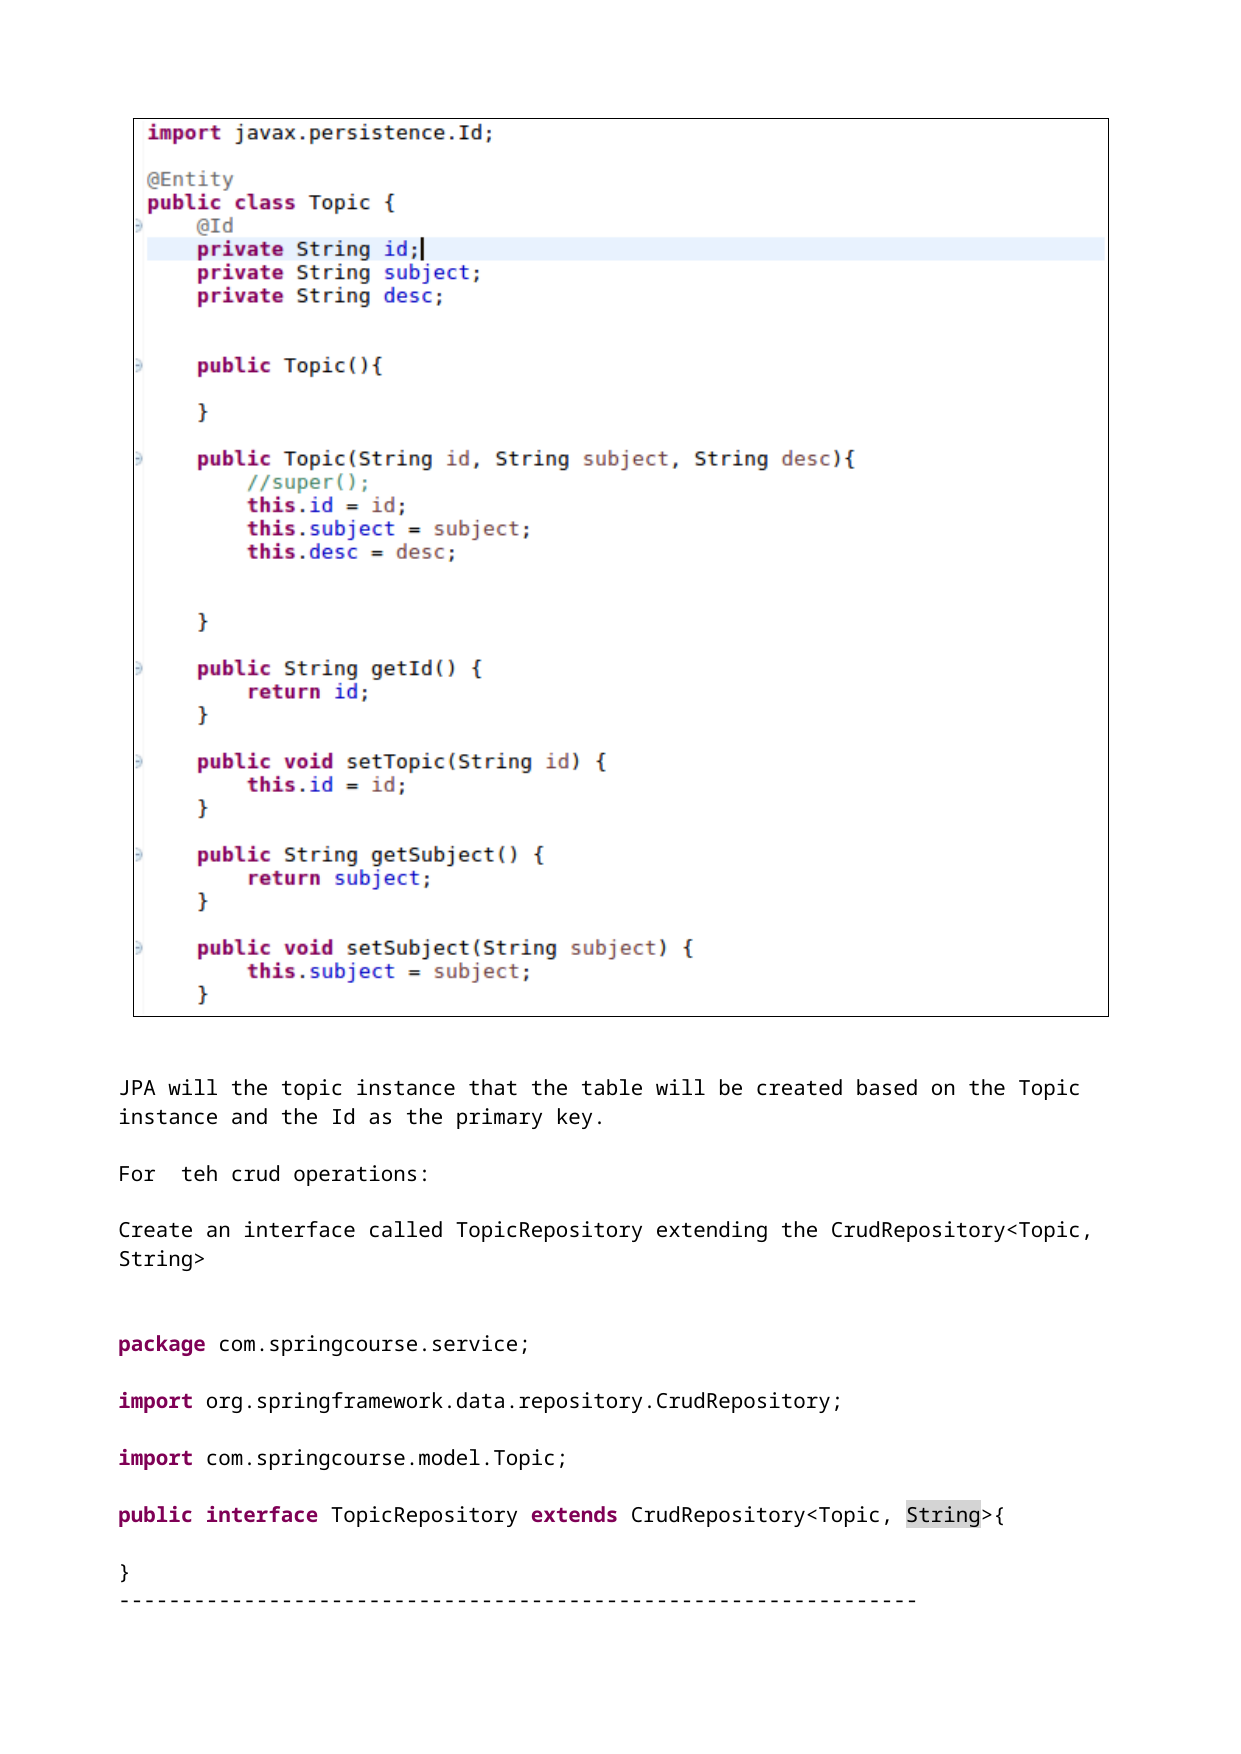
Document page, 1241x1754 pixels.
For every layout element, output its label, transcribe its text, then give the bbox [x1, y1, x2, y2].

picture [135, 121, 1105, 1014]
text ---------------------------------------------------------------- [118, 1585, 1122, 1614]
text For teh crud operations: [118, 1159, 1122, 1187]
text Create an interface called TopicRepository extending the CrudRepository<Topic, String> [118, 1216, 1122, 1272]
text JPA will the topic instance that the table will be created based on the Topic instance and the Id as the primary key. [118, 1073, 1122, 1130]
text } [118, 1557, 1122, 1585]
text public interface TopicRepository extends CrudRepository<Topic, String>{ [118, 1500, 1122, 1528]
text import com.springcourse.model.Topic; [118, 1443, 1122, 1472]
text package com.springcourse.service; [118, 1329, 1122, 1358]
text import org.springframework.data.repository.CrudRepository; [118, 1386, 1122, 1415]
